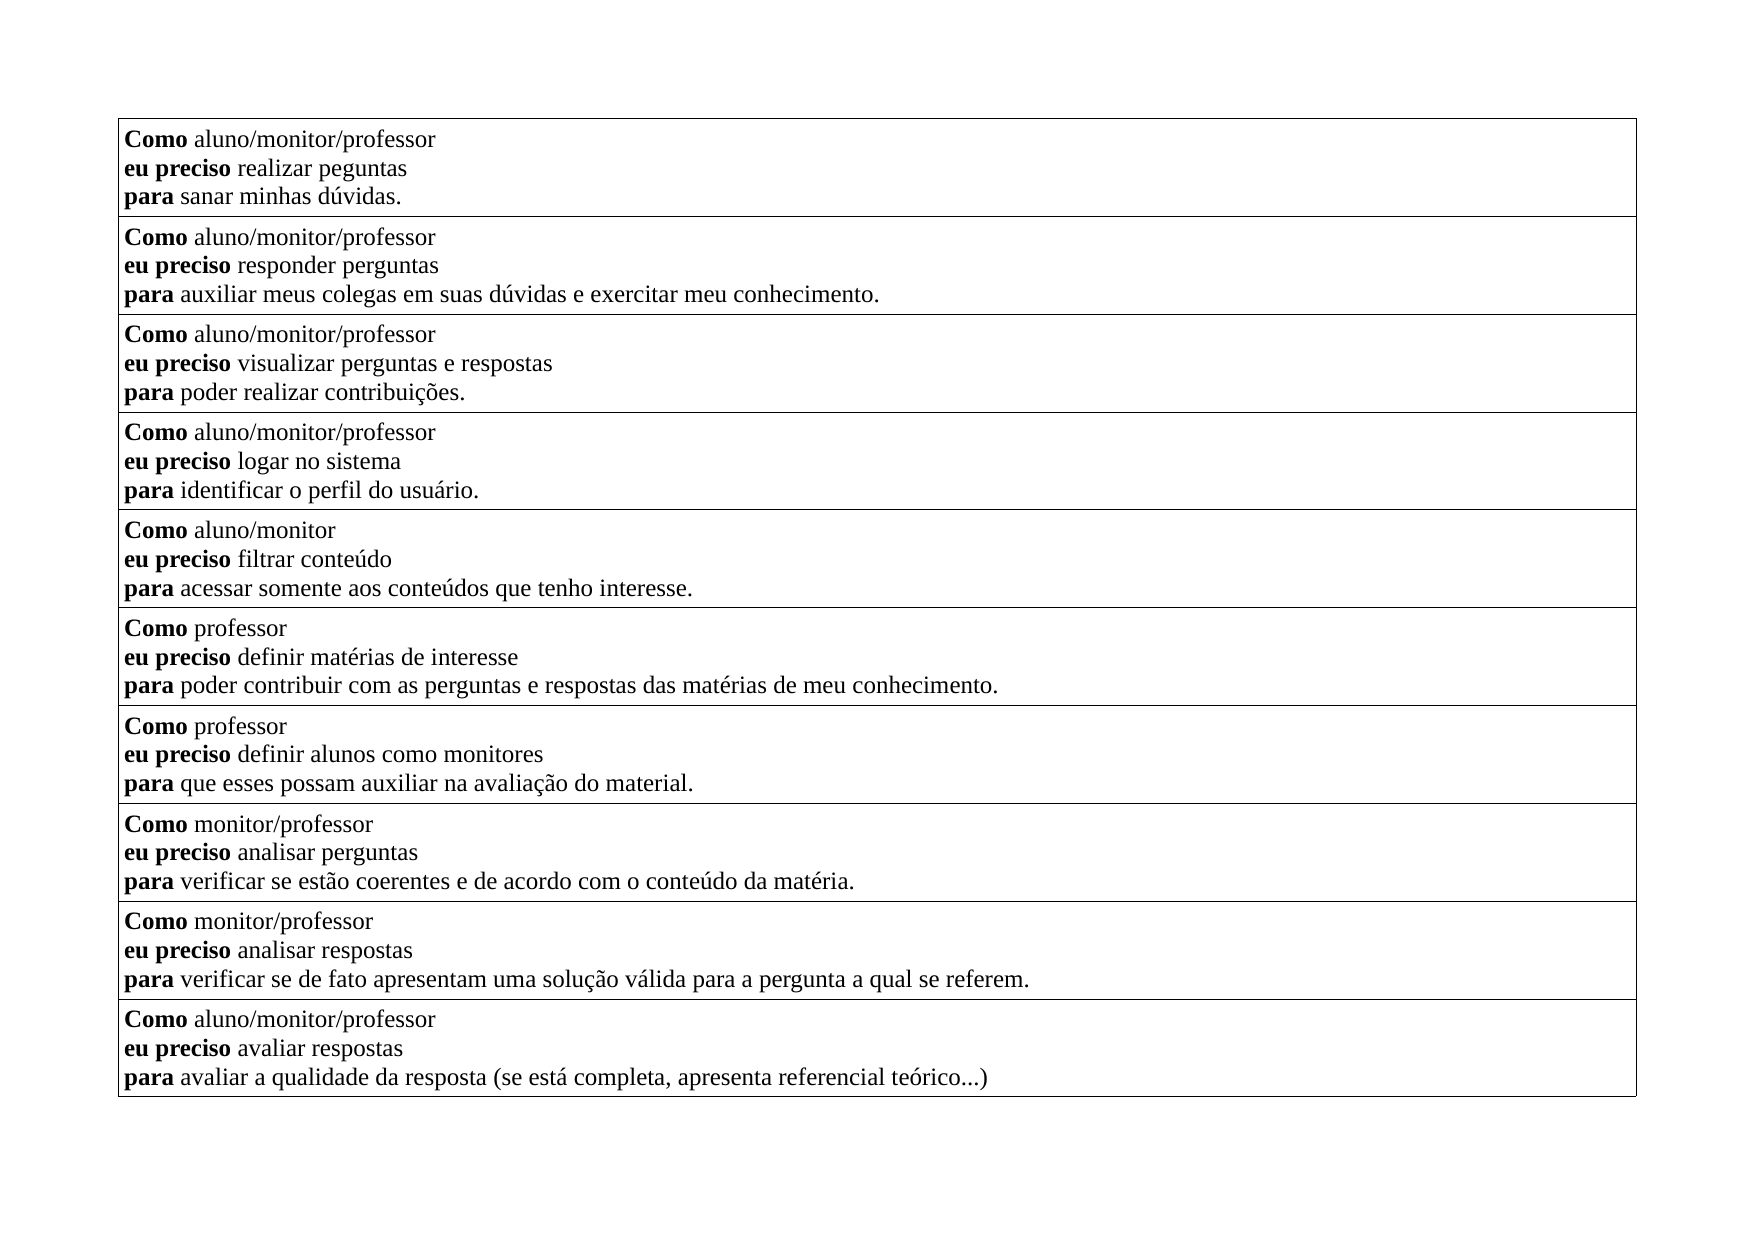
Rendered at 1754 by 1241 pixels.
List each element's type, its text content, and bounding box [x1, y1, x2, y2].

table_cell Como professor eu preciso definir matérias de interesse para poder contribuir com as perguntas e respostas das matérias de meu conhecimento. [119, 608, 1636, 705]
table_cell Como aluno/monitor/professor eu preciso visualizar perguntas e respostas para poder realizar contribuições. [119, 315, 1636, 412]
table_cell Como professor eu preciso definir alunos como monitores para que esses possam auxiliar na avaliação do material. [119, 706, 1636, 803]
table_cell Como aluno/monitor/professor eu preciso avaliar respostas para avaliar a qualidade da resposta (se está completa, apresenta referencial teórico...) [119, 1000, 1636, 1096]
table_cell Como monitor/professor eu preciso analisar perguntas para verificar se estão coerentes e de acordo com o conteúdo da matéria. [119, 804, 1636, 901]
table_cell Como aluno/monitor/professor eu preciso logar no sistema para identificar o perfil do usuário. [119, 413, 1636, 509]
table_cell Como aluno/monitor/professor eu preciso responder perguntas para auxiliar meus colegas em suas dúvidas e exercitar meu conhecimento. [119, 217, 1636, 314]
table_cell Como aluno/monitor eu preciso filtrar conteúdo para acessar somente aos conteúdos que tenho interesse. [119, 510, 1636, 607]
table_header Como aluno/monitor/professor eu preciso realizar peguntas para sanar minhas dúvidas. [119, 119, 1636, 216]
table_cell Como monitor/professor eu preciso analisar respostas para verificar se de fato apresentam uma solução válida para a pergunta a qual se referem. [119, 902, 1636, 998]
